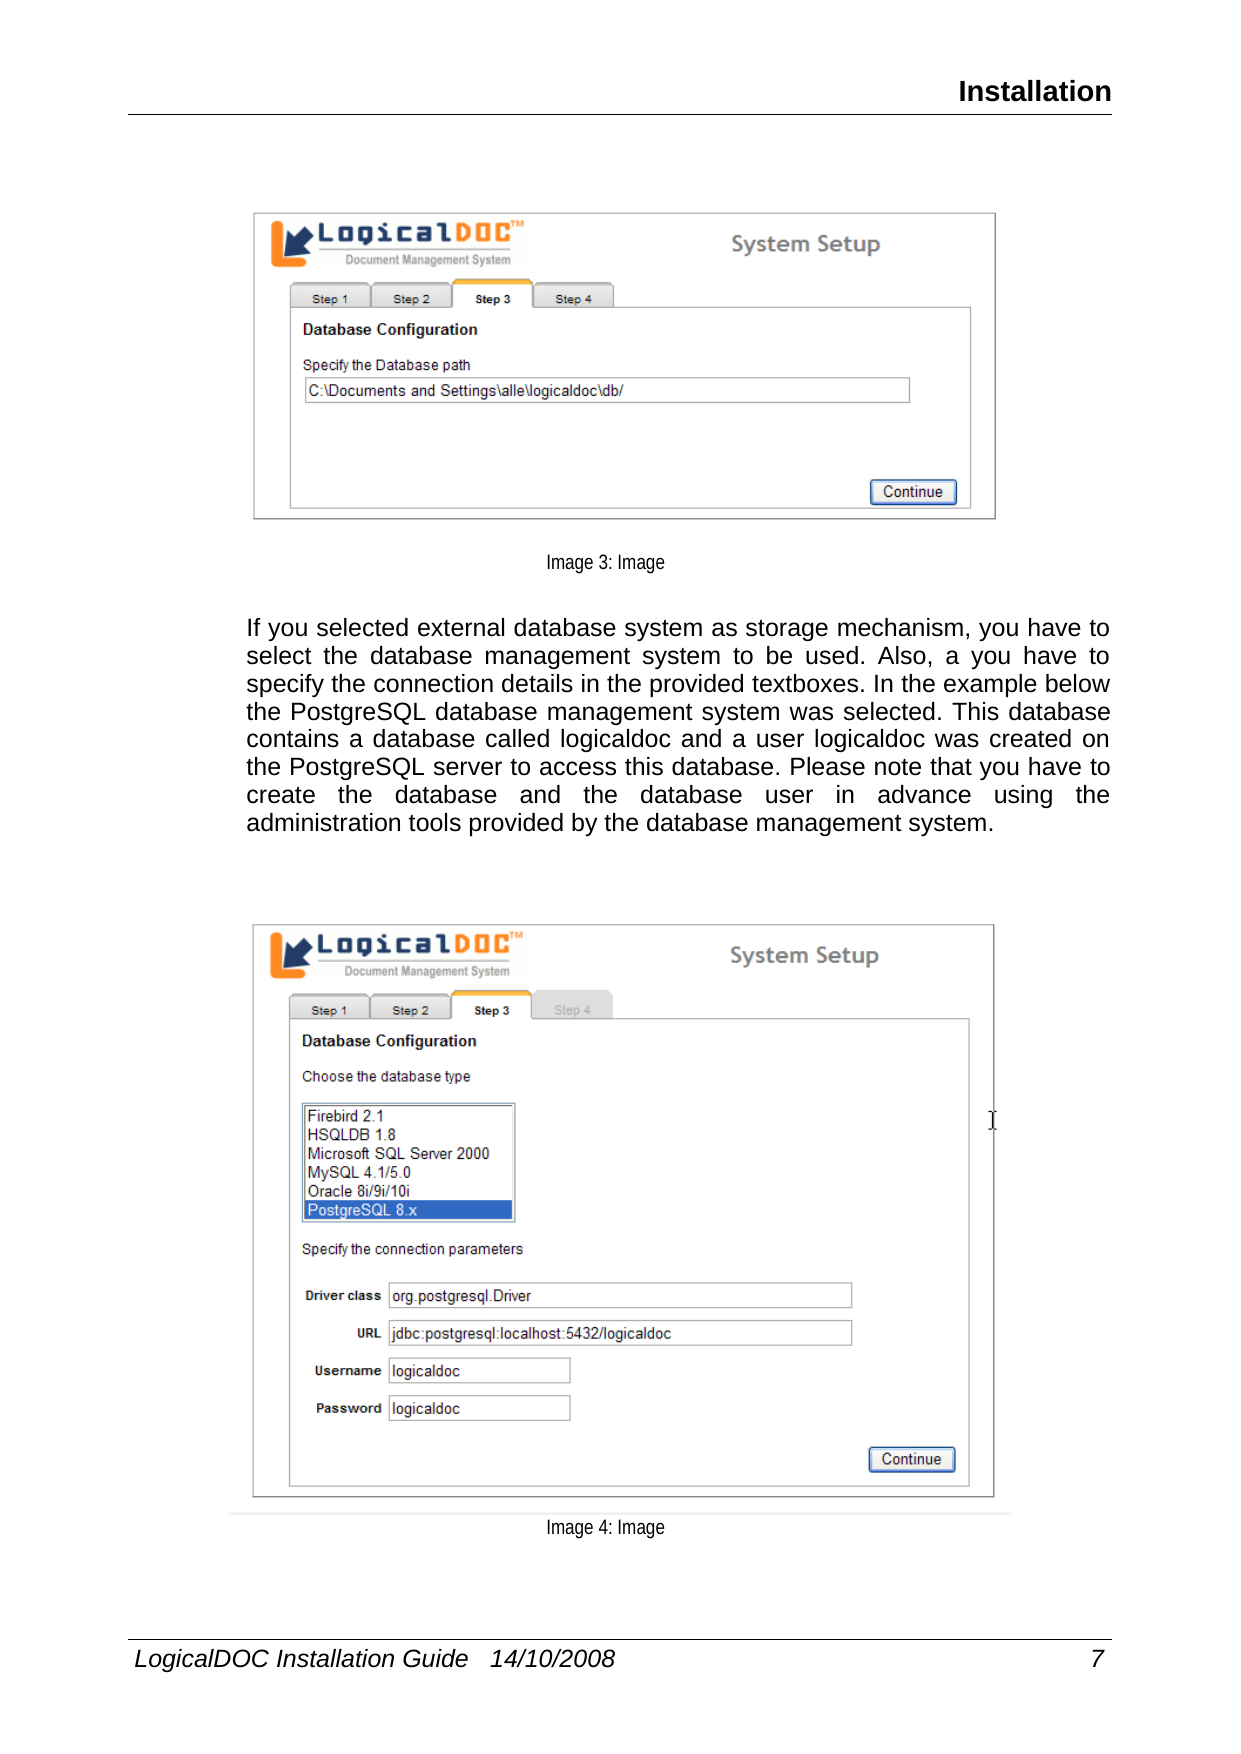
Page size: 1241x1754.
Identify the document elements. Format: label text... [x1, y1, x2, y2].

text If you selected external database system as storage mechanism, you have to select the database management system to be used. Also, a you have to specify the connection details in the provided textboxes. In the example below the PostgreSQL database management system was selected. This database contains a database called logicaldoc and a user logicaldoc was created on the PostgreSQL server to access this database. Please note that you have to create the database and the database user in advance using the administration tools provided by the database management system. [246, 614, 1112, 837]
picture [231, 175, 1010, 550]
text Image 4: Image [414, 1515, 797, 1539]
text Image 3: Image [414, 550, 797, 574]
picture [228, 890, 1012, 1515]
